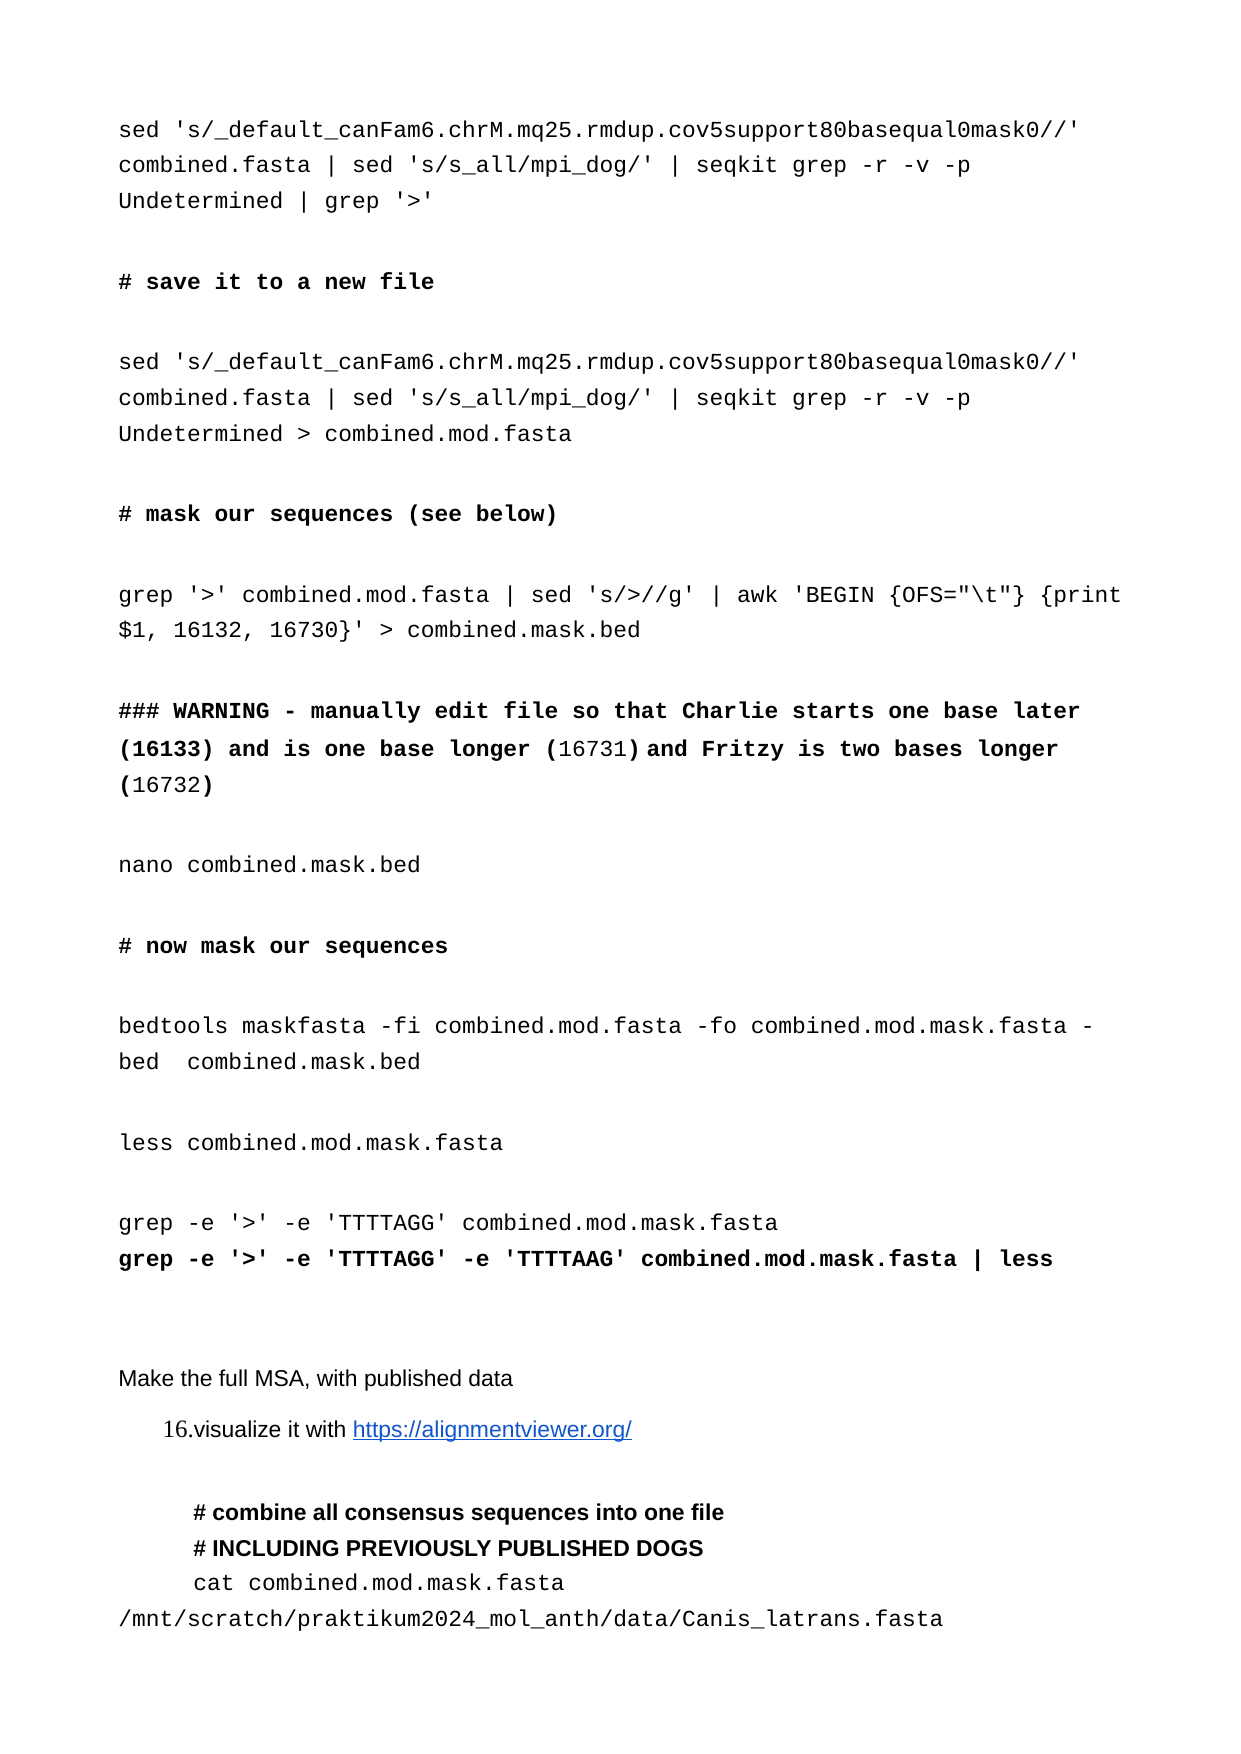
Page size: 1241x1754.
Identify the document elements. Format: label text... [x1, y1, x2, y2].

text bedtools maskfasta -fi combined.mod.fasta -fo combined.mod.mask.fasta -bed combined.mask.bed [118, 1015, 1122, 1077]
text sed 's/_default_canFam6.chrM.mq25.rmdup.cov5support80basequal0mask0//' combined.fasta | sed 's/s_all/mpi_dog/' | seqkit grep -r -v -p Undetermined > combined.mod.fasta [118, 351, 1122, 448]
text grep -e '>' -e 'TTTTAGG' combined.mod.mask.fasta [118, 1212, 1122, 1238]
text sed 's/_default_canFam6.chrM.mq25.rmdup.cov5support80basequal0mask0//' combined.fasta | sed 's/s_all/mpi_dog/' | seqkit grep -r -v -p Undetermined | grep '>' [118, 118, 1122, 216]
text cat combined.mod.mask.fasta /mnt/scratch/praktikum2024_mol_anth/data/Canis_latrans.fasta [118, 1571, 1122, 1633]
text less combined.mod.mask.fasta [118, 1131, 1122, 1157]
text # save it to a new file [118, 270, 1122, 296]
text grep -e '>' -e 'TTTTAGG' -e 'TTTTAAG' combined.mod.mask.fasta | less [118, 1247, 1122, 1273]
list visualize it with https://alignmentviewer.org/ [162, 1414, 1122, 1443]
text grep '>' combined.mod.fasta | sed 's/>//g' | awk 'BEGIN {OFS="\t"} {print $1, 16132, 16730}' > combined.mask.bed [118, 583, 1122, 645]
text # combine all consensus sequences into one file [118, 1499, 1122, 1525]
text # mask our sequences (see below) [118, 503, 1122, 528]
subtitle Make the full MSA, with published data [118, 1365, 1122, 1392]
text # now mask our sequences [118, 934, 1122, 960]
text # INCLUDING PREVIOUSLY PUBLISHED DOGS [118, 1535, 1122, 1561]
text ### WARNING - manually edit file so that Charlie starts one base later (16133) and is one base longer (16731) and Fritzy is two bases longer (16732) [118, 699, 1122, 799]
text nano combined.mask.bed [118, 854, 1122, 880]
